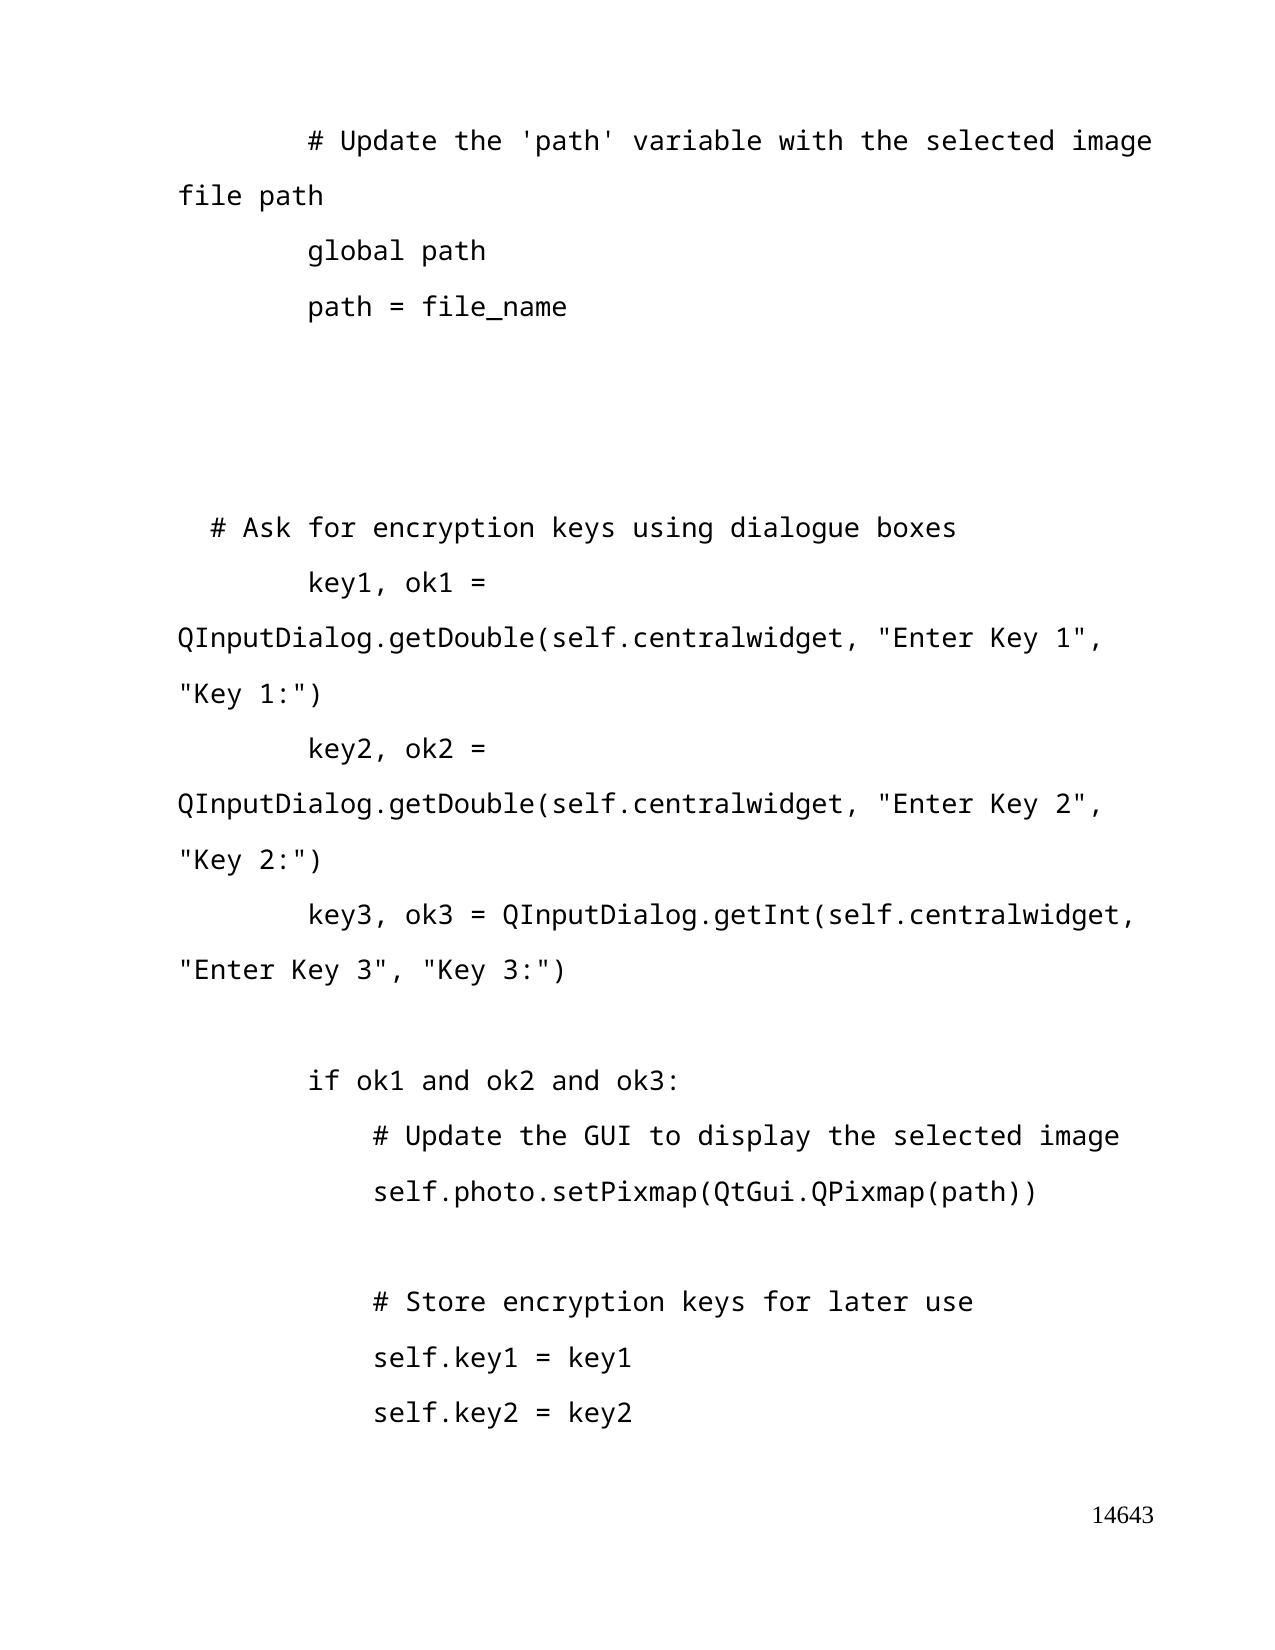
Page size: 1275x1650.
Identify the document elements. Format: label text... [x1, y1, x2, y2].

text # Store encryption keys for later use [177, 1283, 1154, 1319]
text # Update the 'path' variable with the selected image file path [177, 121, 1154, 213]
text path = file_name [177, 287, 1154, 324]
text key1, ok1 = QInputDialog.getDouble(self.centralwidget, "Enter Key 1", "Key 1:") [177, 564, 1154, 711]
text # Update the GUI to display the selected image [177, 1117, 1154, 1154]
text self.photo.setPixmap(QtGui.QPixmap(path)) [177, 1172, 1154, 1209]
text self.key2 = key2 [177, 1393, 1154, 1430]
text if ok1 and ok2 and ok3: [177, 1061, 1154, 1098]
text global path [177, 232, 1154, 269]
text key2, ok2 = QInputDialog.getDouble(self.centralwidget, "Enter Key 2", "Key 2:") [177, 729, 1154, 877]
text self.key1 = key1 [177, 1338, 1154, 1375]
text key3, ok3 = QInputDialog.getInt(self.centralwidget, "Enter Key 3", "Key 3:") [177, 896, 1154, 988]
text # Ask for encryption keys using dialogue boxes [177, 508, 1154, 545]
